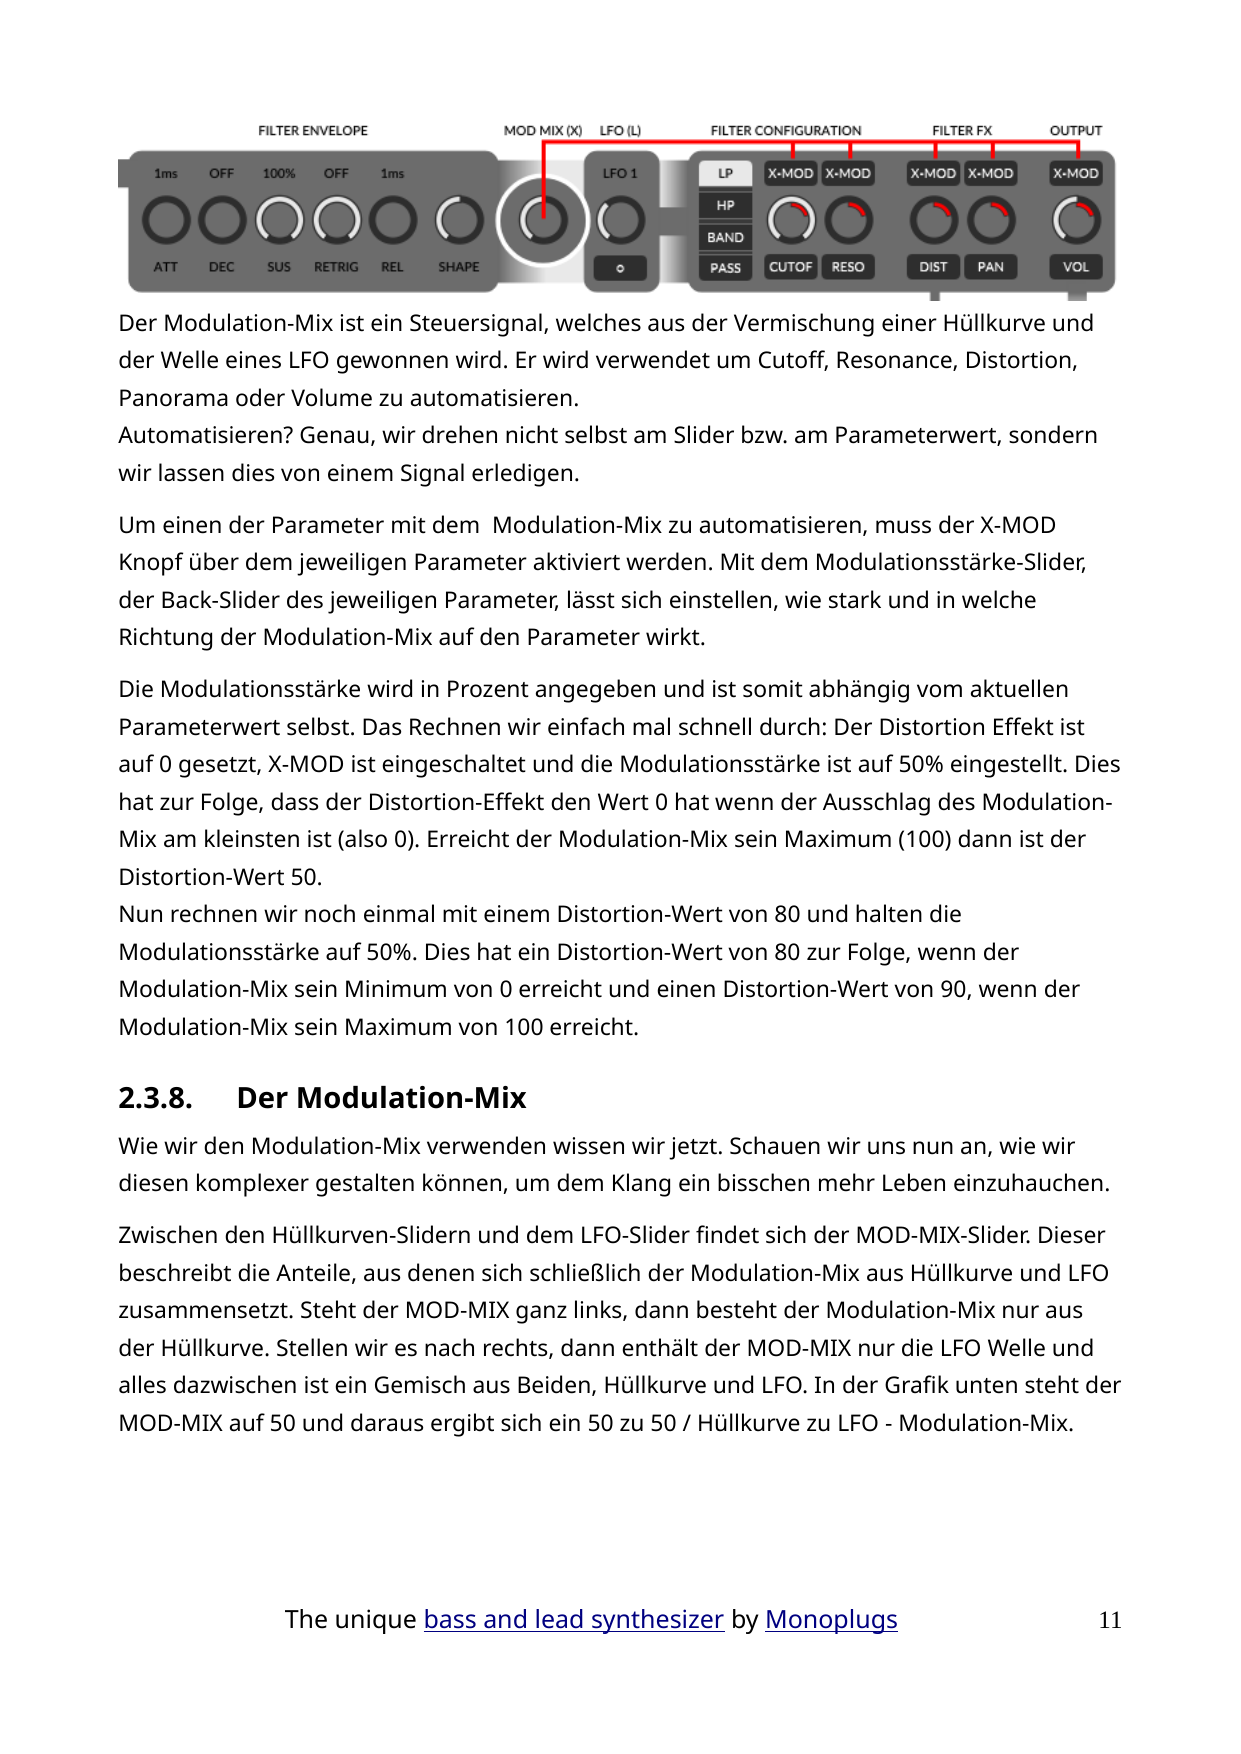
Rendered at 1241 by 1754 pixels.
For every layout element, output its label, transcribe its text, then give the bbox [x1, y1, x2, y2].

picture [118, 118, 1123, 301]
text Der Modulation-Mix ist ein Steuersignal, welches aus der Vermischung einer Hüllkurve und der Welle eines LFO gewonnen wird. Er wird verwendet um Cutoff, Resonance, Distortion, Panorama oder Volume zu automatisieren. Automatisieren? Genau, wir drehen nicht selbst am Slider bzw. am Parameterwert, sondern wir lassen dies von einem Signal erledigen. [118, 301, 1122, 488]
text Die Modulationsstärke wird in Prozent angegeben und ist somit abhängig vom aktuellen Parameterwert selbst. Das Rechnen wir einfach mal schnell durch: Der Distortion Effekt ist auf 0 gesetzt, X-MOD ist eingeschaltet und die Modulationsstärke ist auf 50% eingestellt. Dies hat zur Folge, dass der Distortion-Effekt den Wert 0 hat wenn der Ausschlag des Modulation-Mix am kleinsten ist (also 0). Erreicht der Modulation-Mix sein Maximum (100) dann ist der Distortion-Wert 50. Nun rechnen wir noch einmal mit einem Distortion-Wert von 80 und halten die Modulationsstärke auf 50%. Dies hat ein Distortion-Wert von 80 zur Folge, wenn der Modulation-Mix sein Minimum von 0 erreicht und einen Distortion-Wert von 90, wenn der Modulation-Mix sein Maximum von 100 erreicht. [118, 673, 1122, 1042]
text Um einen der Parameter mit dem Modulation-Mix zu automatisieren, muss der X-MOD Knopf über dem jeweiligen Parameter aktiviert werden. Mit dem Modulationsstärke-Slider, der Back-Slider des jeweiligen Parameter, lässt sich einstellen, wie stark und in welche Richtung der Modulation-Mix auf den Parameter wirkt. [118, 509, 1122, 652]
text Wie wir den Modulation-Mix verwenden wissen wir jetzt. Schauen wir uns nun an, wie wir diesen komplexer gestalten können, um dem Klang ein bisschen mehr Leben einzuhauchen. [118, 1130, 1122, 1198]
text Zwischen den Hüllkurven-Slidern und dem LFO-Slider findet sich der MOD-MIX-Slider. Dieser beschreibt die Anteile, aus denen sich schließlich der Modulation-Mix aus Hüllkurve und LFO zusammensetzt. Steht der MOD-MIX ganz links, dann besteht der Modulation-Mix nur aus der Hüllkurve. Stellen wir es nach rechts, dann enthält der MOD-MIX nur die LFO Welle und alles dazwischen ist ein Gemisch aus Beiden, Hüllkurve und LFO. In der Grafik unten steht der MOD-MIX auf 50 und daraus ergibt sich ein 50 zu 50 / Hüllkurve zu LFO - Modulation-Mix. [118, 1219, 1122, 1438]
subtitle Der Modulation-Mix [118, 1077, 1122, 1117]
